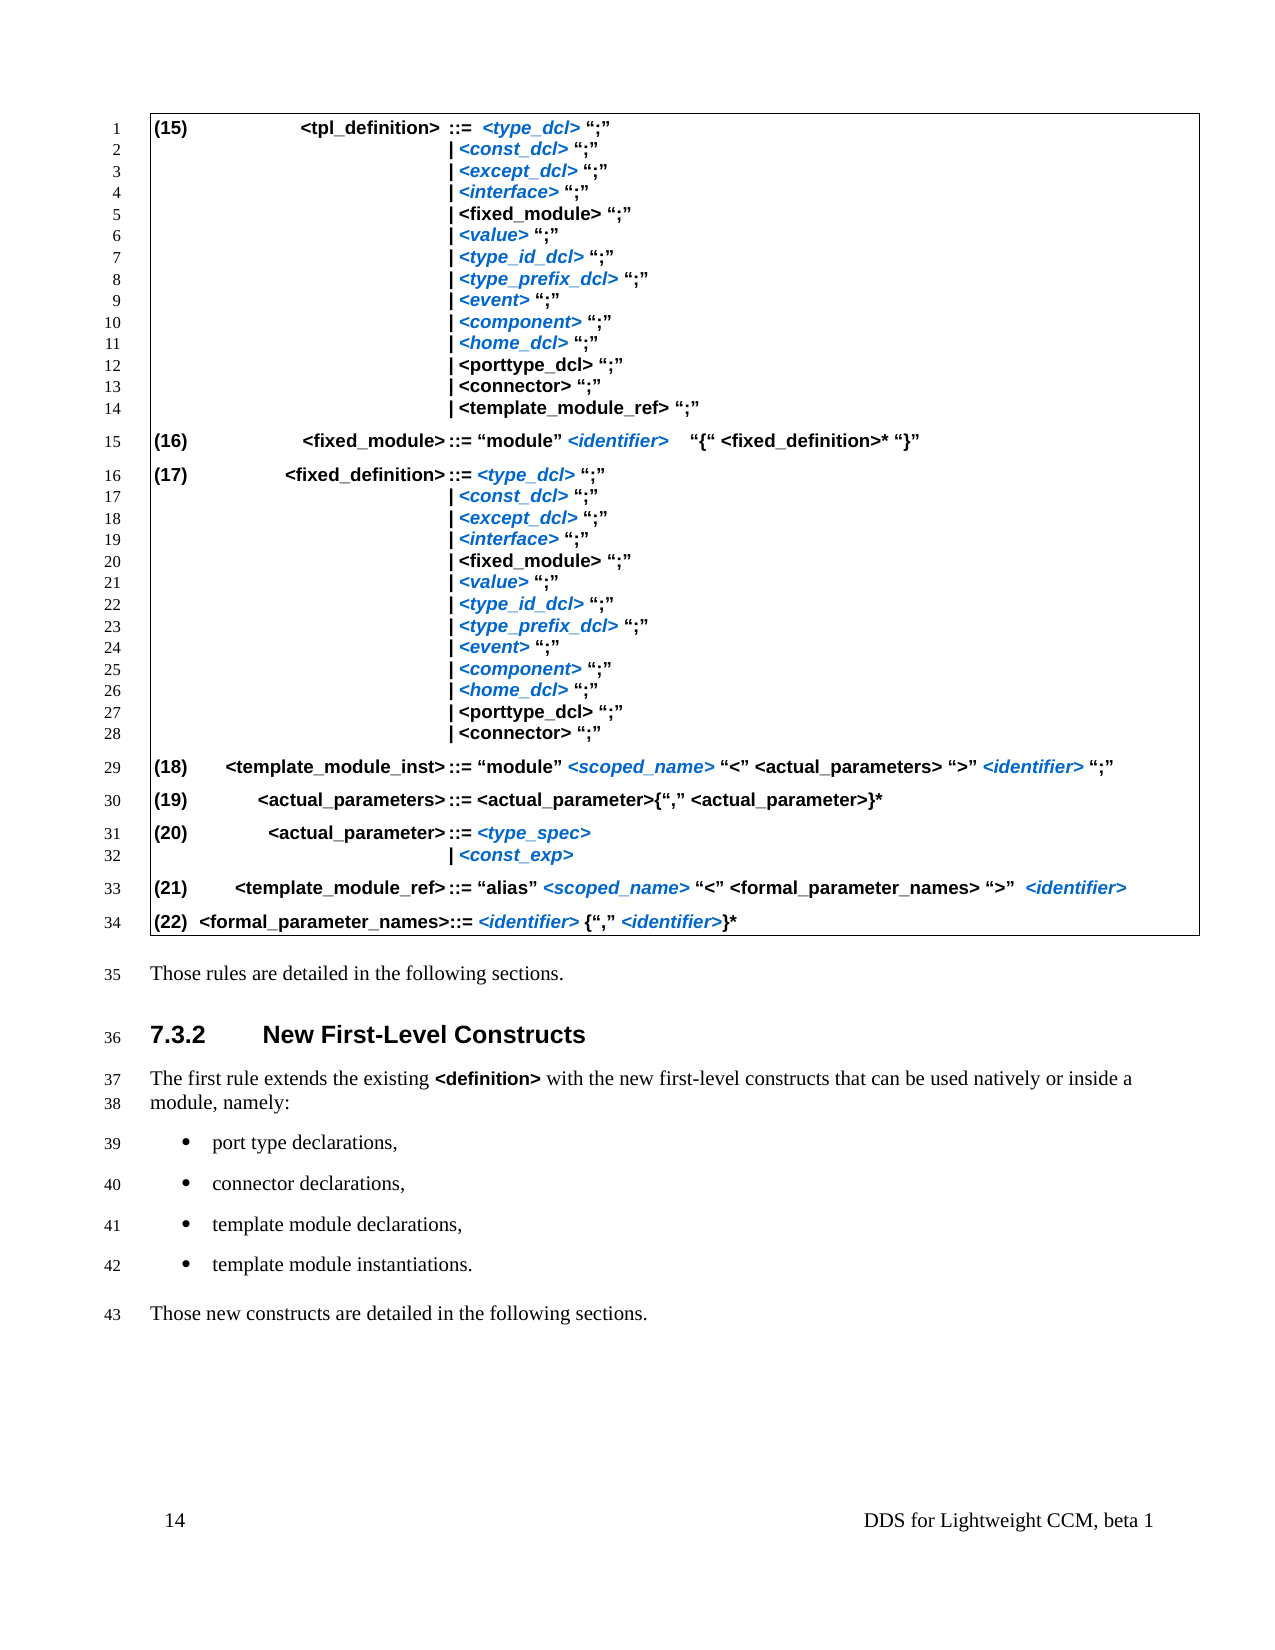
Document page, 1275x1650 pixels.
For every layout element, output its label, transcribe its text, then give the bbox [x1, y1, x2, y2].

text Those new constructs are detailed in the following sections. [150, 1301, 1200, 1325]
list template module declarations, [182, 1212, 1200, 1236]
list <actual_parameter> ::= <type_spec> | <const_exp> [151, 818, 1199, 865]
text Those rules are detailed in the following sections. [150, 961, 1200, 985]
list <template_module_ref> ::= “alias” <scoped_name> “<” <formal_parameter_names> “>” <identifier> [151, 873, 1199, 899]
list <formal_parameter_names>::= <identifier> {“,” <identifier>}* [151, 906, 1199, 935]
list <template_module_inst> ::= “module” <scoped_name> “<” <actual_parameters> “>” <identifier> “;” [151, 752, 1199, 777]
list <fixed_definition> ::= <type_dcl> “;” | <const_dcl> “;” | <except_dcl> “;” | <interface> “;” | <fixed_module> “;” | <value> “;” | <type_id_dcl> “;” | <type_prefix_dcl> “;” | <event> “;” | <component> “;” | <home_dcl> “;” | <porttype_dcl> “;” | <connector> “;” [151, 459, 1199, 744]
list <fixed_module> ::= “module” <identifier> “{“ <fixed_definition>* “}” [151, 426, 1199, 452]
list <actual_parameters> ::= <actual_parameter>{“,” <actual_parameter>}* [151, 785, 1199, 810]
subtitle New First-Level Constructs [150, 1020, 1200, 1049]
list <tpl_definition> ::= <type_dcl> “;” | <const_dcl> “;” | <except_dcl> “;” | <interface> “;” | <fixed_module> “;” | <value> “;” | <type_id_dcl> “;” | <type_prefix_dcl> “;” | <event> “;” | <component> “;” | <home_dcl> “;” | <porttype_dcl> “;” | <connector> “;” | <template_module_ref> “;” [151, 114, 1199, 418]
list connector declarations, [182, 1171, 1200, 1195]
text The first rule extends the existing <definition> with the new first-level constructs that can be used natively or inside a module, namely: [150, 1066, 1200, 1114]
list port type declarations, [182, 1130, 1200, 1154]
list template module instantiations. [182, 1252, 1200, 1276]
